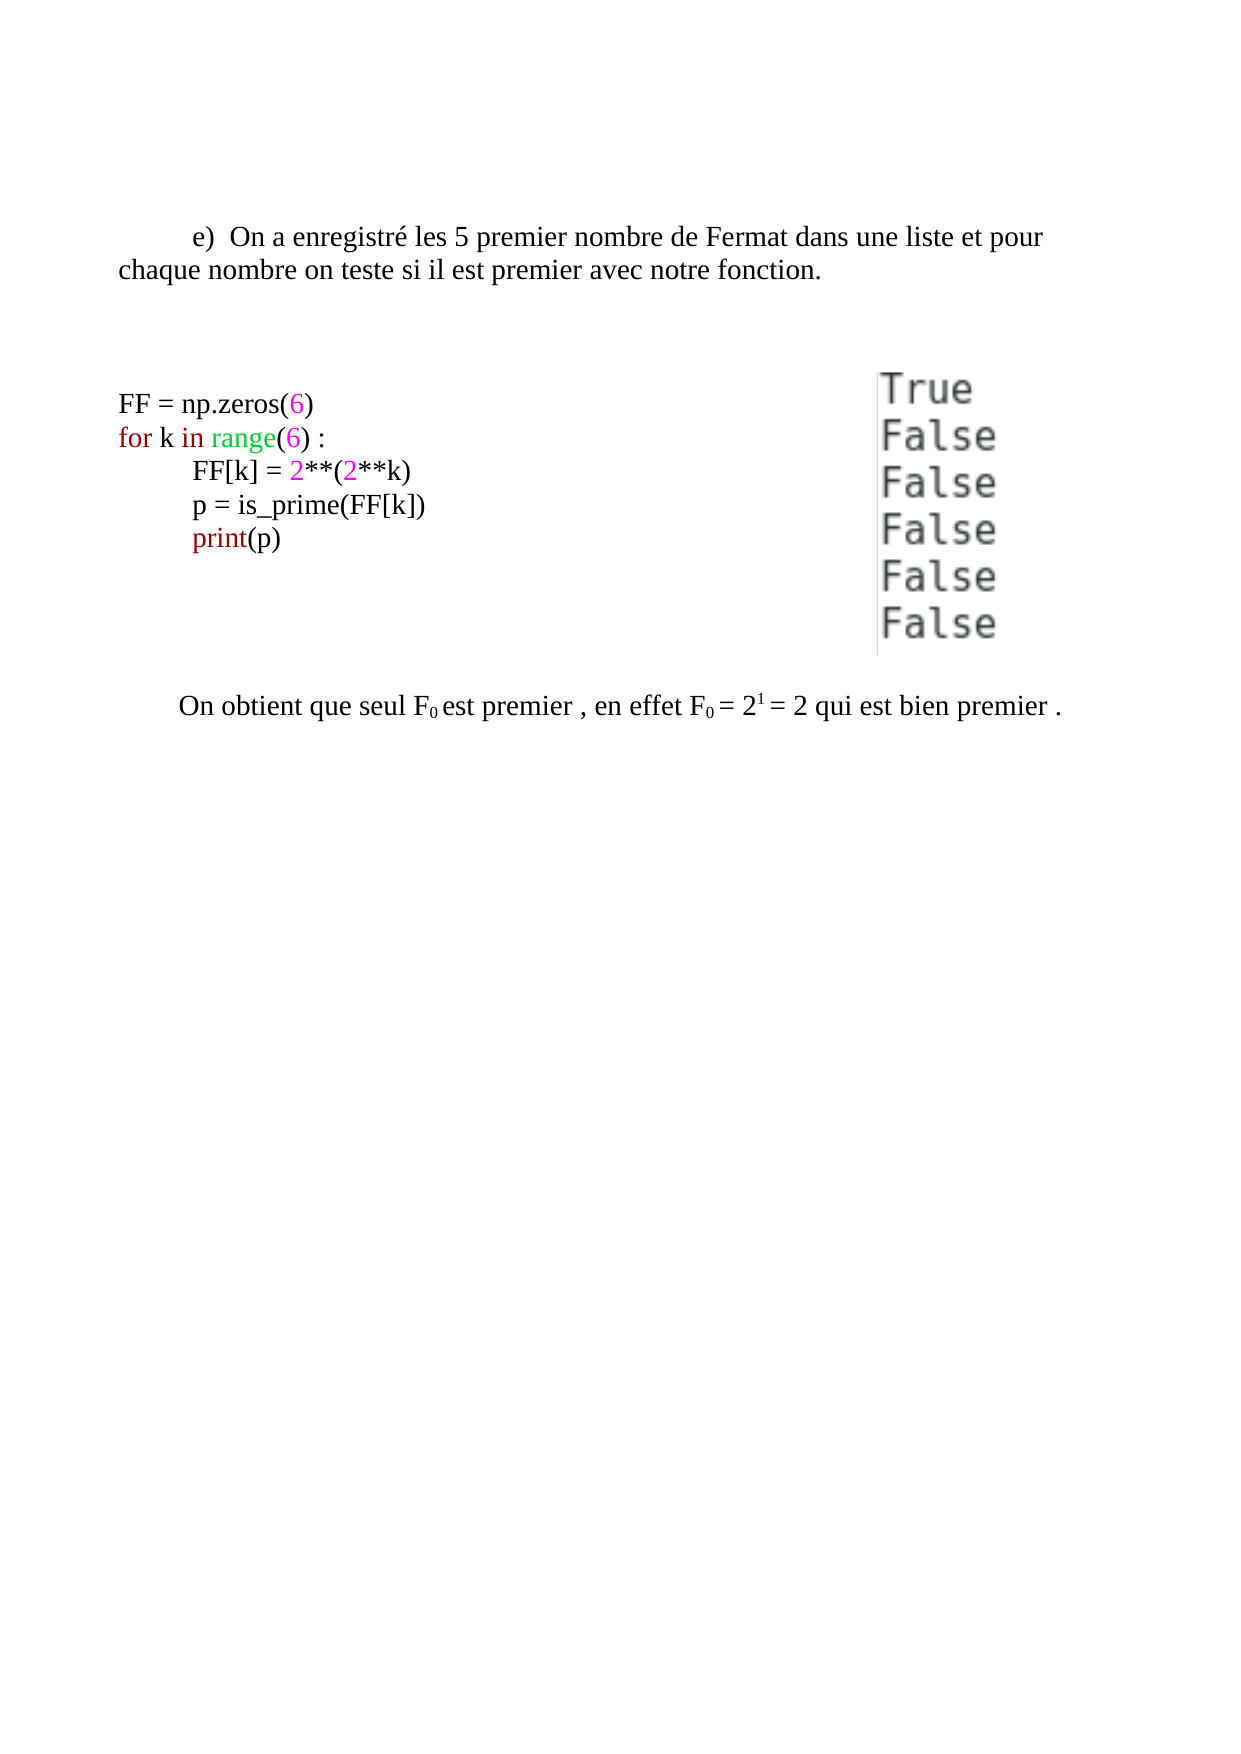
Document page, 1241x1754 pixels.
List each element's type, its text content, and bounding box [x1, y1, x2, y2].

text p = is_prime(FF[k]) [118, 487, 1122, 521]
text FF[k] = 2**(2**k) [118, 453, 1122, 487]
picture [902, 506, 960, 655]
text e) On a enregistré les 5 premier nombre de Fermat dans une liste et pour chaque nombre on teste si il est premier avec notre fonction. [118, 219, 1122, 286]
text for k in range(6) : [118, 420, 1122, 453]
text print(p) [118, 521, 902, 554]
text FF = np.zeros(6) [118, 386, 1122, 420]
text [960, 521, 1122, 554]
text On obtient que seul F0 est premier , en effet F0 = 21 = 2 qui est bien premier . [118, 688, 1122, 722]
